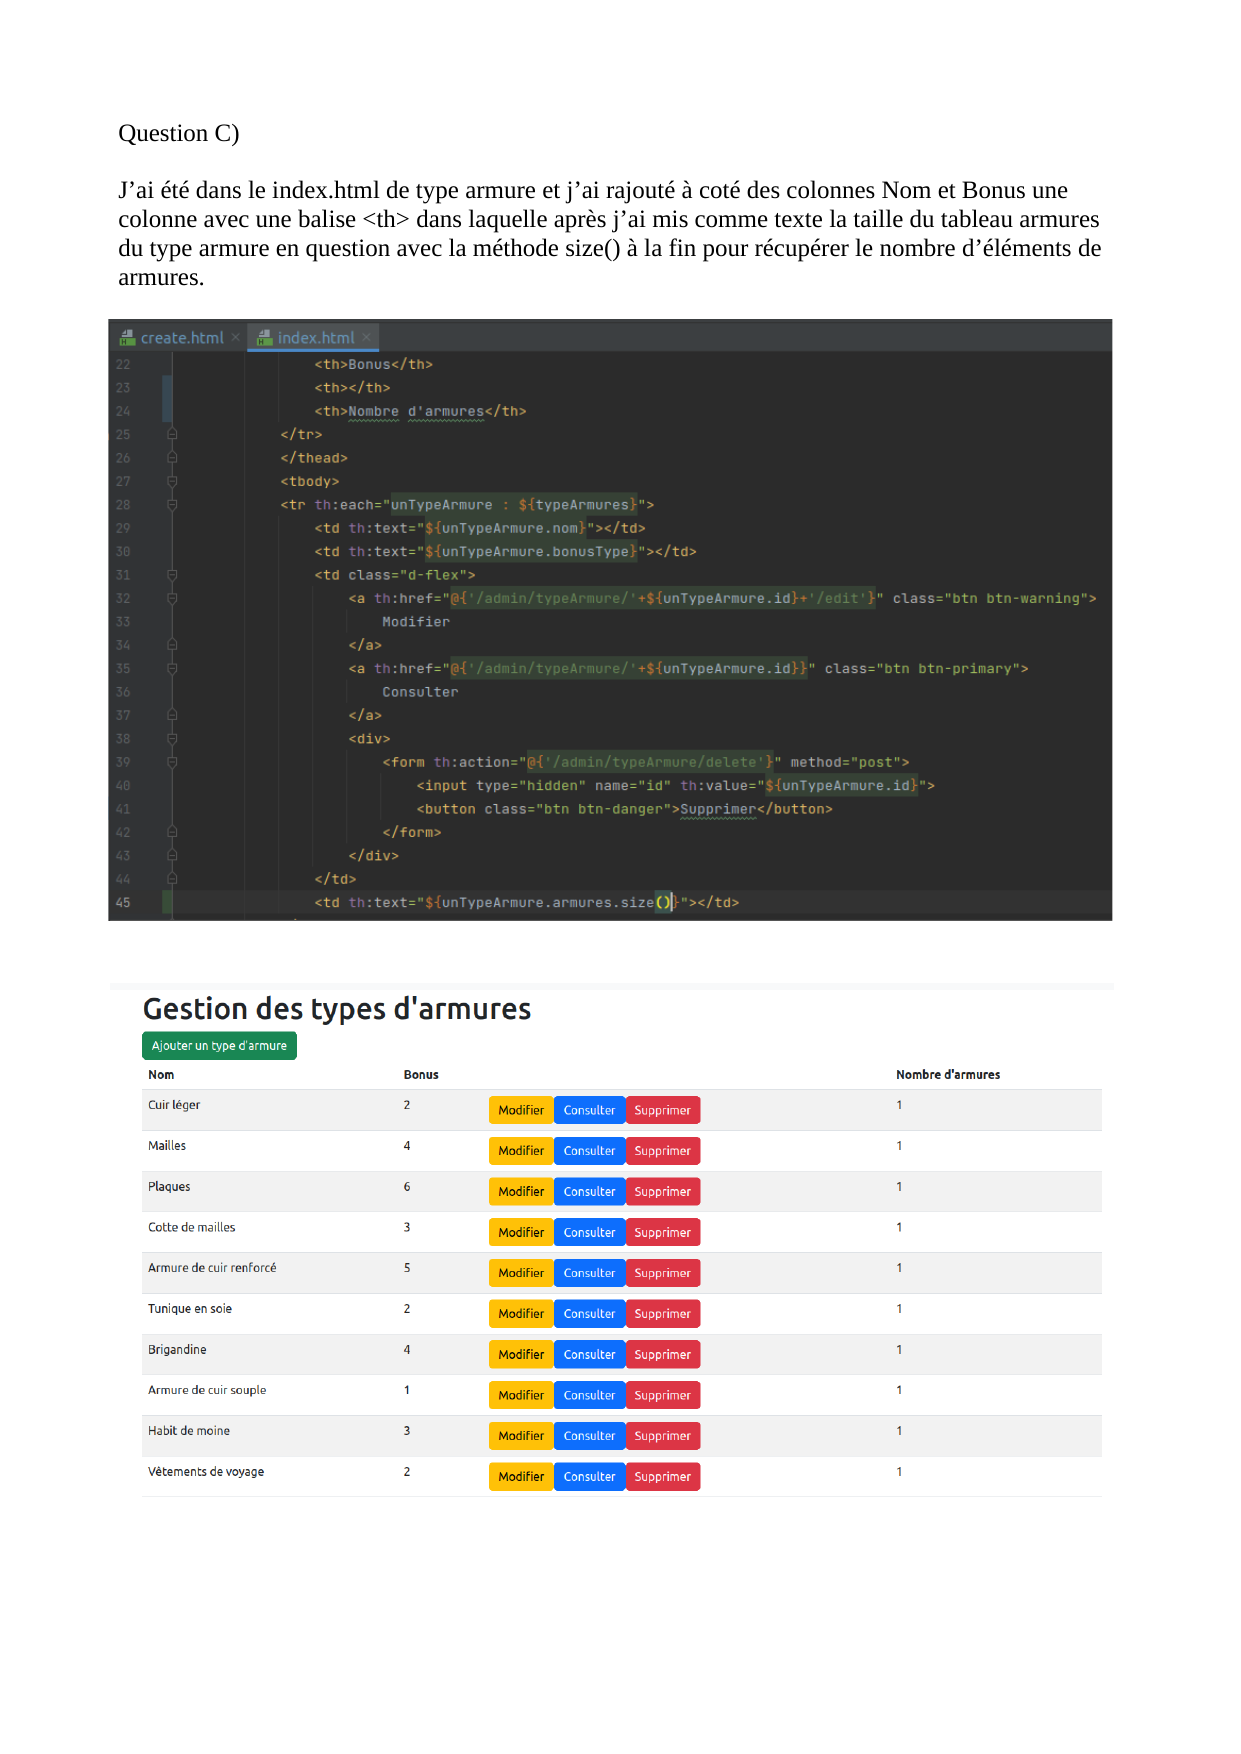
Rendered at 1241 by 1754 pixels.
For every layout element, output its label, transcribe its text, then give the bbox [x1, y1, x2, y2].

picture [110, 983, 1114, 1511]
text J’ai été dans le index.html de type armure et j’ai rajouté à coté des colonnes Nom et Bonus une colonne avec une balise <th> dans laquelle après j’ai mis comme texte la taille du tableau armures du type armure en question avec la méthode size() à la fin pour récupérer le nombre d’éléments de armures. [118, 176, 1122, 291]
picture [108, 319, 1113, 921]
text Question C) [118, 118, 1122, 147]
